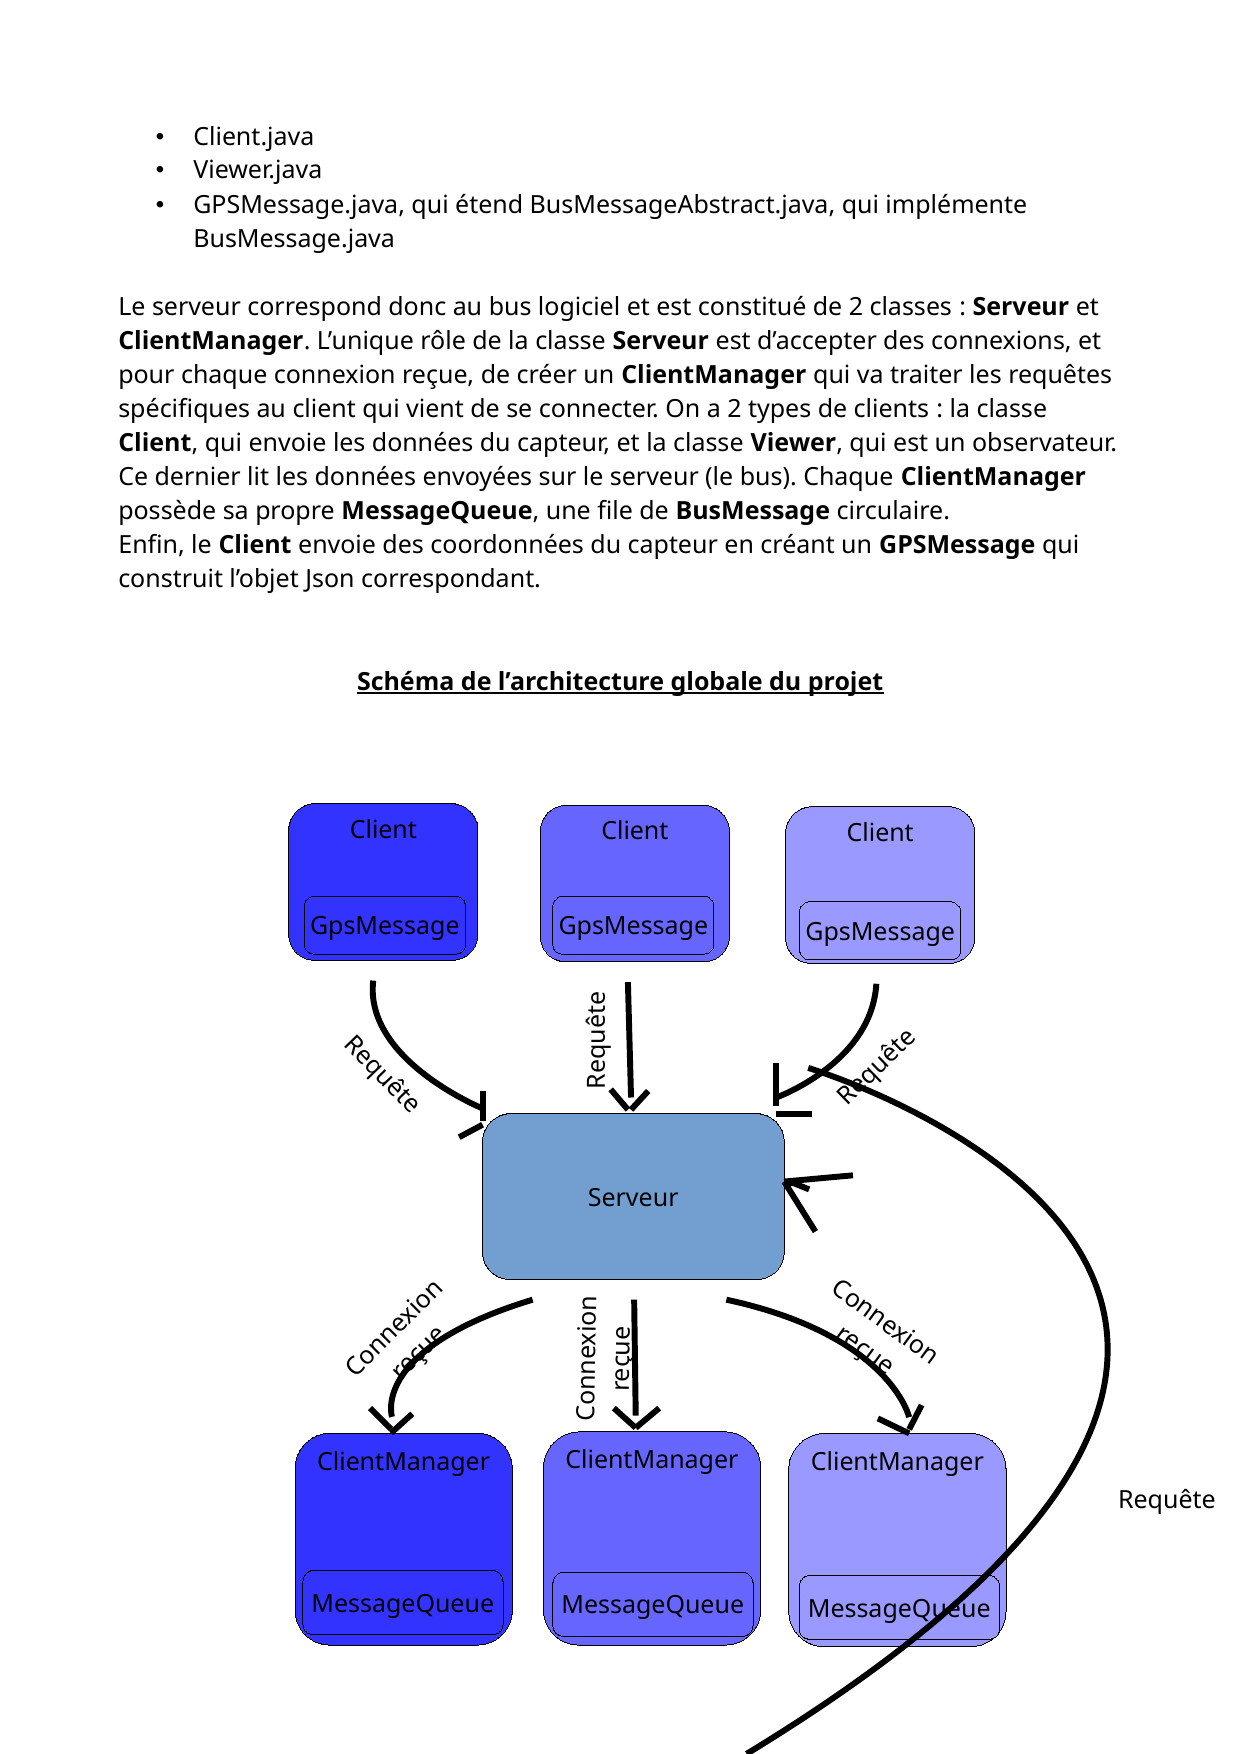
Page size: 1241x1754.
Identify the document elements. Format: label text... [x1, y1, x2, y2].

list GPSMessage.java, qui étend BusMessageAbstract.java, qui implémente BusMessage.java [156, 186, 1122, 254]
text Enfin, le Client envoie des coordonnées du capteur en créant un GPSMessage qui construit l’objet Json correspondant. [118, 527, 1122, 595]
text Schéma de l’architecture globale du projet [118, 663, 1122, 697]
list Client.java [156, 118, 1122, 152]
list Viewer.java [156, 152, 1122, 186]
text Le serveur correspond donc au bus logiciel et est constitué de 2 classes : Serveur et ClientManager. L’unique rôle de la classe Serveur est d’accepter des connexions, et pour chaque connexion reçue, de créer un ClientManager qui va traiter les requêtes spécifiques au client qui vient de se connecter. On a 2 types de clients : la classe Client, qui envoie les données du capteur, et la classe Viewer, qui est un observateur. Ce dernier lit les données envoyées sur le serveur (le bus). Chaque ClientManager possède sa propre MessageQueue, une file de BusMessage circulaire. [118, 288, 1122, 527]
